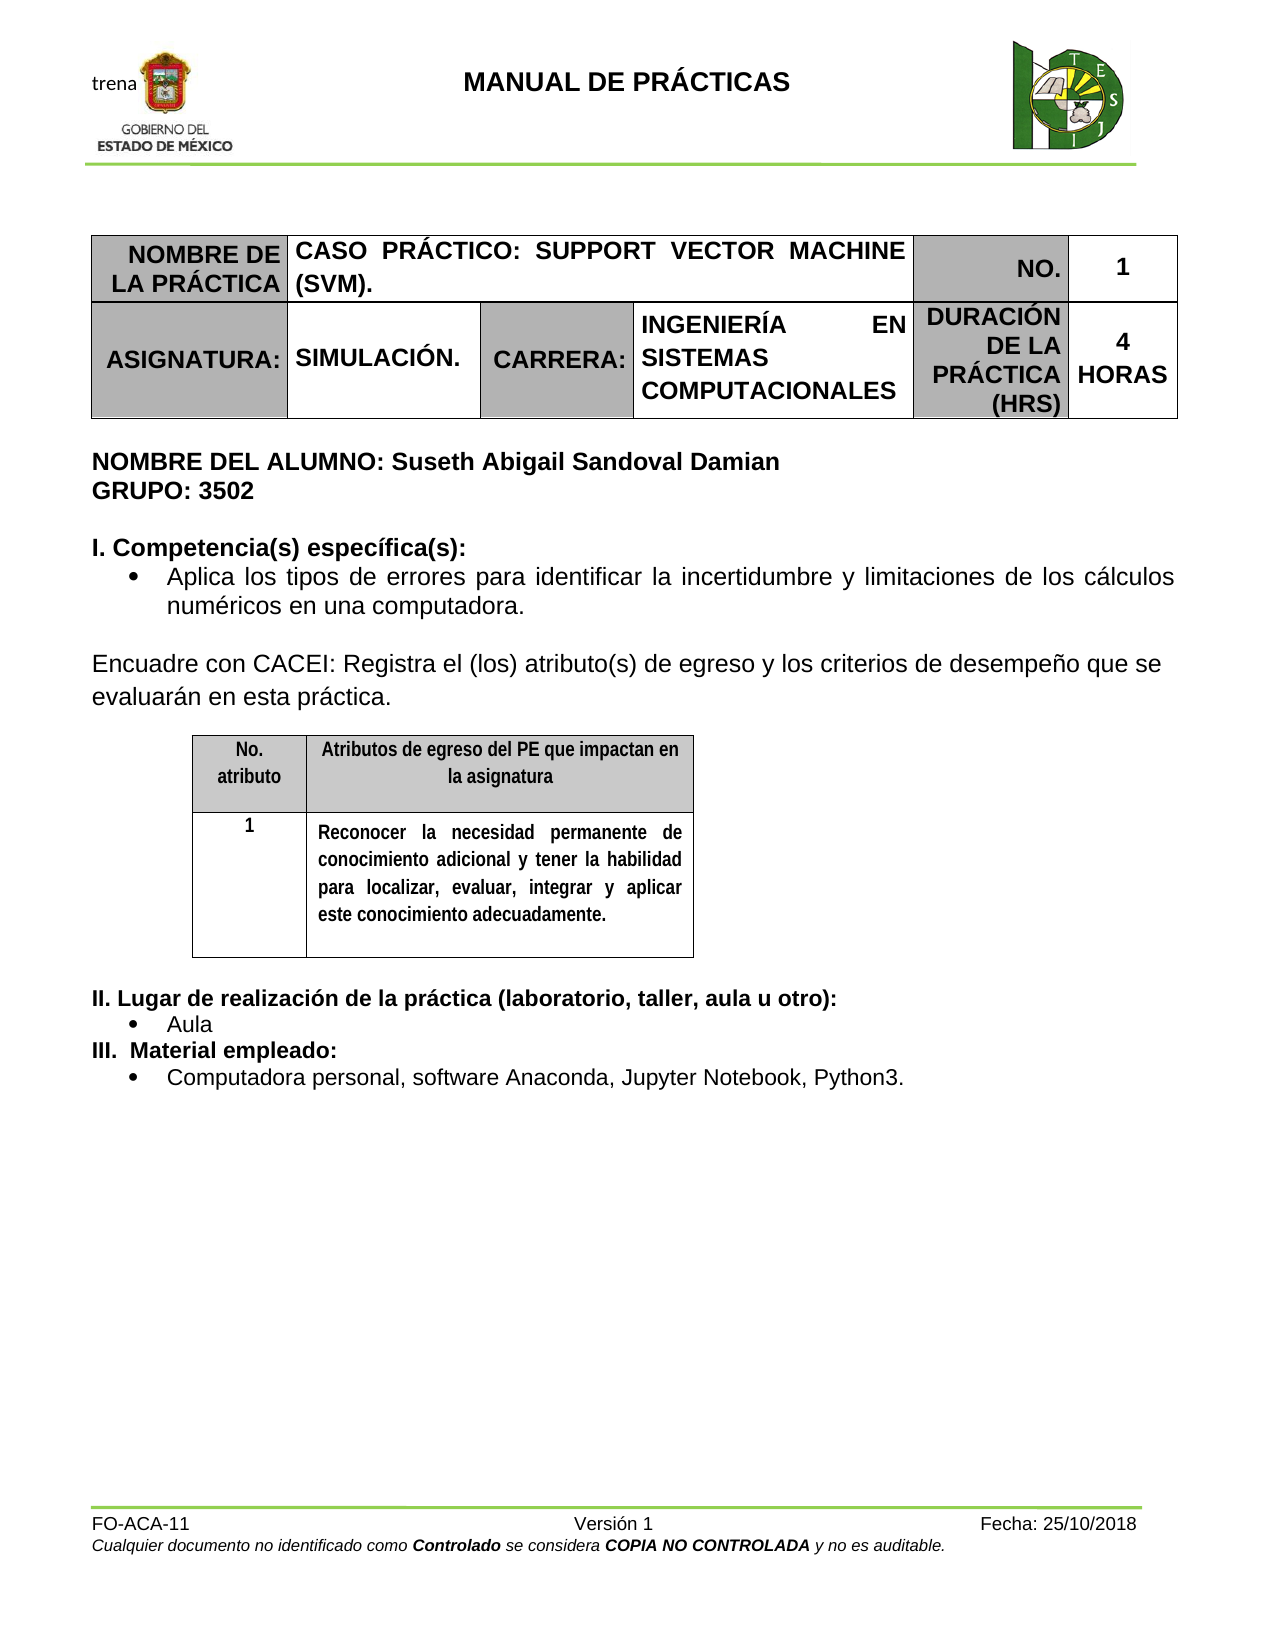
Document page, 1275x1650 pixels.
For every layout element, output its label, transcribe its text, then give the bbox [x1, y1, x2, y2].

table_cell SIMULACIÓN. [288, 303, 480, 417]
text III. Material empleado: [92, 1037, 1177, 1064]
list Computadora personal, software Anaconda, Jupyter Notebook, Python3. [129, 1064, 1177, 1090]
table_cell ASIGNATURA: [92, 303, 287, 417]
table_header 1 [1069, 236, 1177, 301]
table_cell INGENIERÍA EN SISTEMAS COMPUTACIONALES [634, 303, 913, 417]
table_cell Reconocer la necesidad permanente de conocimiento adicional y tener la habilidad para localizar, evaluar, integrar y aplicar este conocimiento adecuadamente. [307, 813, 693, 957]
text I. Competencia(s) específica(s): [92, 533, 1177, 562]
text NOMBRE DEL ALUMNO: Suseth Abigail Sandoval Damian [92, 447, 1177, 476]
table_header NOMBRE DE LA PRÁCTICA [92, 236, 287, 301]
picture [89, 41, 235, 160]
table_header Atributos de egreso del PE que impactan en la asignatura [307, 736, 693, 812]
list Aplica los tipos de errores para identificar la incertidumbre y limitaciones de los cálculos numéricos en una computadora. [129, 562, 1177, 620]
table_header No. atributo [193, 736, 306, 812]
table_cell CARRERA: [481, 303, 633, 417]
table_header NO. [914, 236, 1068, 301]
table_cell 4 HORAS [1069, 303, 1177, 417]
text Encuadre con CACEI: Registra el (los) atributo(s) de egreso y los criterios de desempeño que se evaluarán en esta práctica. [92, 648, 1177, 710]
table_cell 1 [193, 813, 306, 957]
picture [1012, 40, 1130, 156]
text GRUPO: 3502 [92, 476, 1177, 505]
table_header CASO PRÁCTICO: SUPPORT VECTOR MACHINE (SVM). [288, 236, 913, 301]
list Aula [129, 1011, 1177, 1037]
table_cell DURACIÓN DE LA PRÁCTICA (HRS) [914, 303, 1068, 417]
text II. Lugar de realización de la práctica (laboratorio, taller, aula u otro): [92, 985, 1177, 1011]
